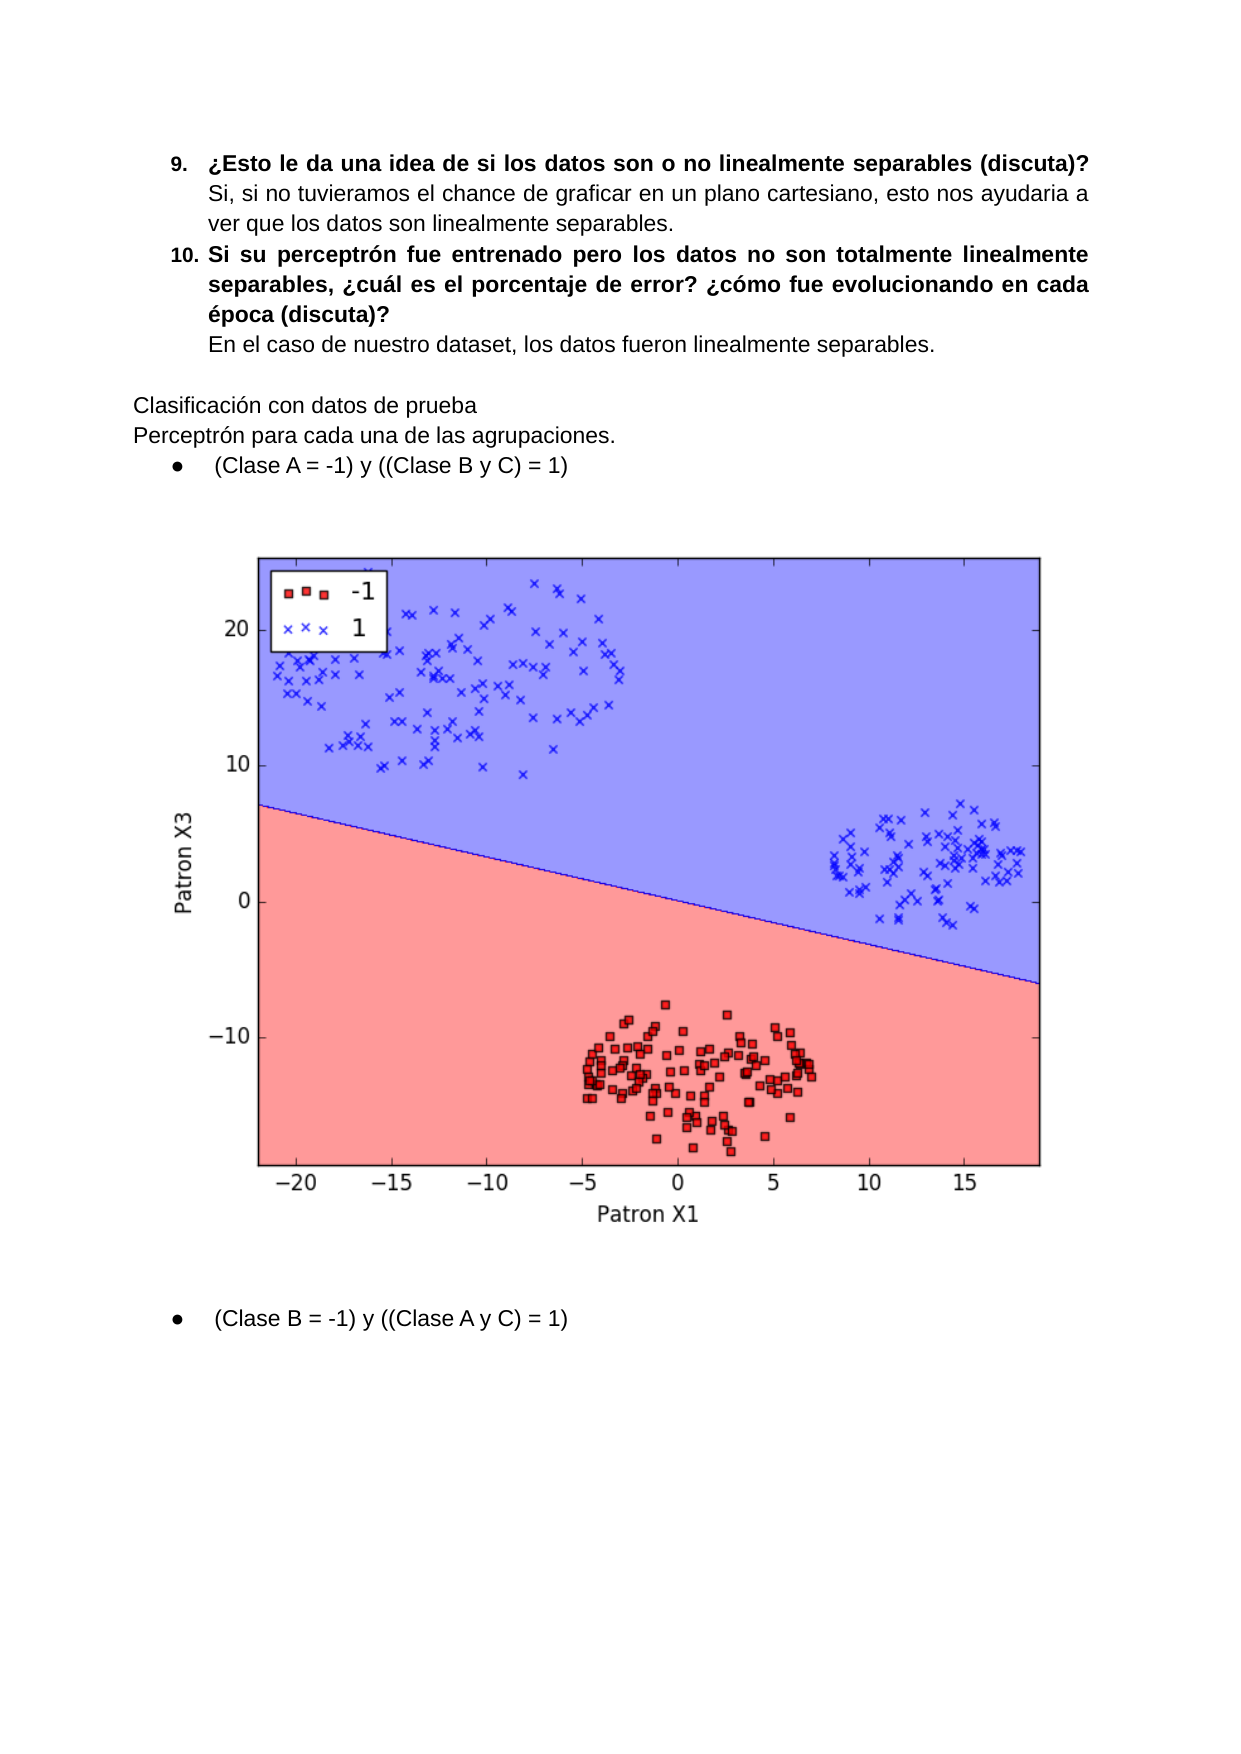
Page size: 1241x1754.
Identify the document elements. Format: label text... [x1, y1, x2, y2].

text En el caso de nuestro dataset, los datos fueron linealmente separables. [133, 331, 1090, 358]
list (Clase B = -1) y ((Clase A y C) = 1) [170, 1305, 1090, 1332]
picture [132, 482, 1140, 1241]
text Perceptrón para cada una de las agrupaciones. [133, 422, 1090, 448]
list (Clase A = -1) y ((Clase B y C) = 1) [170, 452, 1090, 478]
list Si su perceptrón fue entrenado pero los datos no son totalmente linealmente separables, ¿cuál es el porcentaje de error? ¿cómo fue evolucionando en cada época (discuta)? [170, 241, 1090, 327]
text Clasificación con datos de prueba [133, 392, 1090, 418]
list ¿Esto le da una idea de si los datos son o no linealmente separables (discuta)? Si, si no tuvieramos el chance de graficar en un plano cartesiano, esto nos ayudaria a ver que los datos son linealmente separables. [170, 150, 1090, 237]
